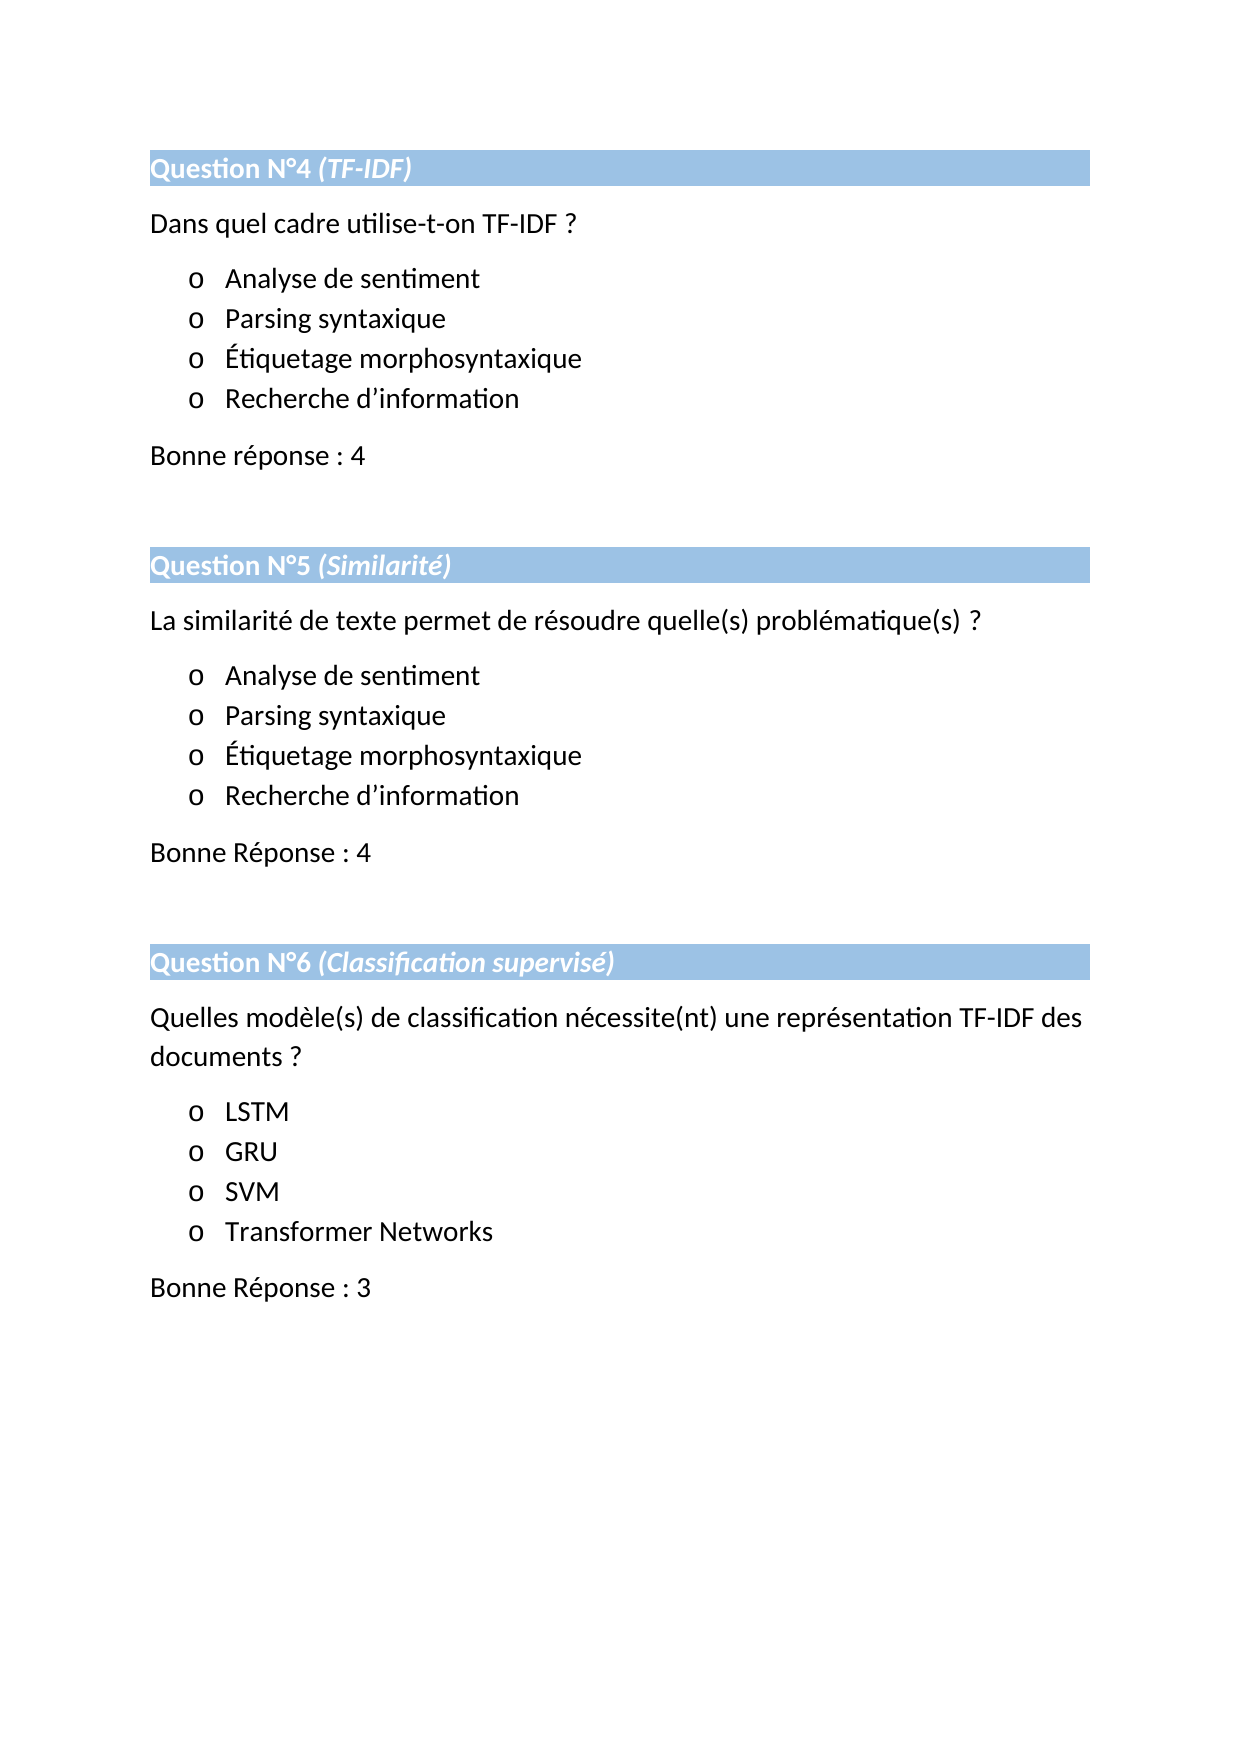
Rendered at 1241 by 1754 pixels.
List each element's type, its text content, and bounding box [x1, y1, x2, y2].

list Analyse de sentiment [187, 657, 1090, 694]
list Analyse de sentiment [187, 260, 1090, 297]
list Transformer Networks [187, 1213, 1090, 1250]
text Bonne Réponse : 3 [150, 1269, 1090, 1305]
text Bonne Réponse : 4 [150, 834, 1090, 869]
text Question N°6 (Classification supervisé) [150, 944, 1090, 980]
list Étiquetage morphosyntaxique [187, 737, 1090, 774]
text Dans quel cadre utilise-t-on TF-IDF ? [150, 205, 1090, 241]
list Recherche d’information [187, 380, 1090, 417]
list Étiquetage morphosyntaxique [187, 340, 1090, 377]
list LSTM [187, 1093, 1090, 1130]
text Question N°4 (TF-IDF) [150, 150, 1090, 186]
list Parsing syntaxique [187, 300, 1090, 337]
text La similarité de texte permet de résoudre quelle(s) problématique(s) ? [150, 602, 1090, 638]
text Question N°5 (Similarité) [150, 547, 1090, 583]
list Parsing syntaxique [187, 697, 1090, 734]
list Recherche d’information [187, 777, 1090, 814]
list SVM [187, 1173, 1090, 1210]
text Bonne réponse : 4 [150, 437, 1090, 472]
list GRU [187, 1133, 1090, 1170]
text Quelles modèle(s) de classification nécessite(nt) une représentation TF-IDF des documents ? [150, 999, 1090, 1073]
